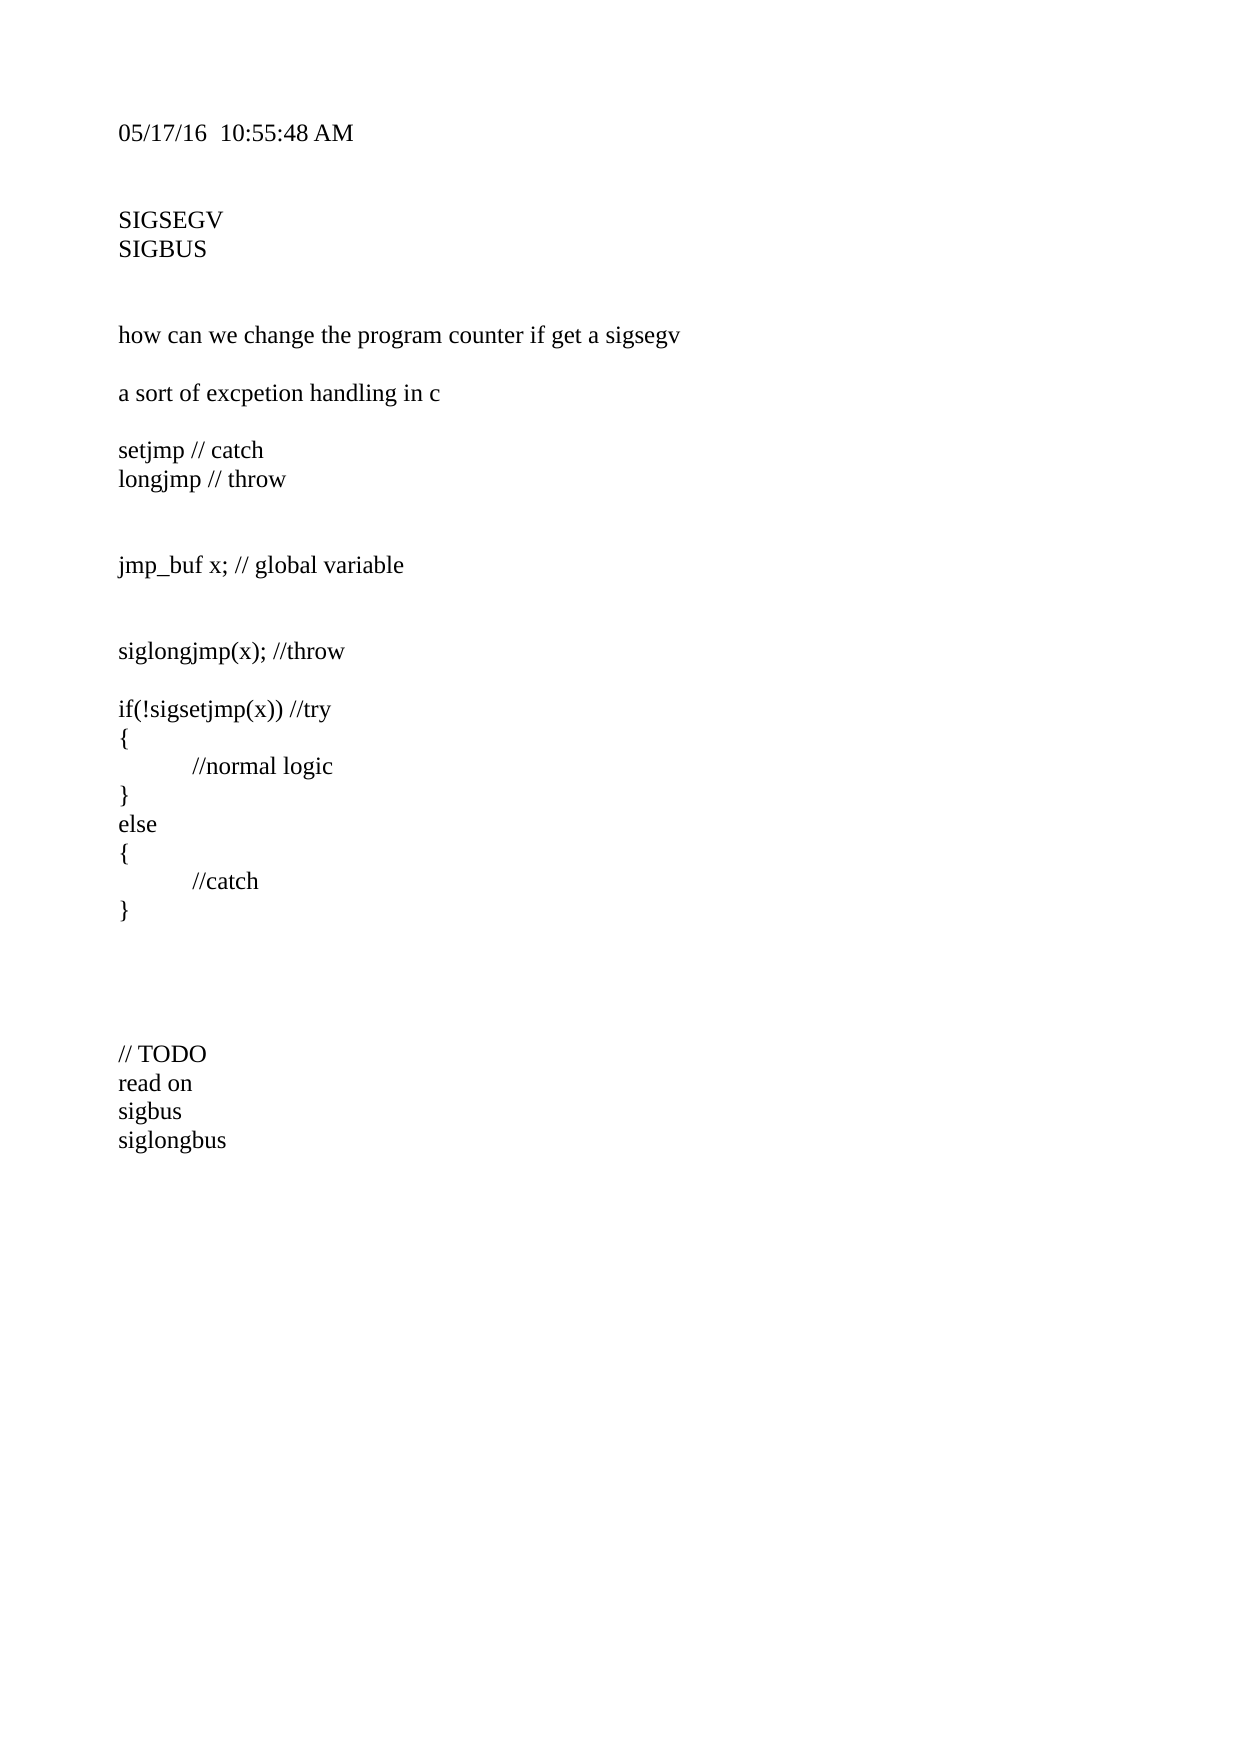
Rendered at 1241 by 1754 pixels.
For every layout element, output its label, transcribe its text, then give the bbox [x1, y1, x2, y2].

text SIGSEGV [118, 205, 1122, 234]
text how can we change the program counter if get a sigsegv [118, 320, 1122, 349]
text } [118, 780, 1122, 809]
text sigbus [118, 1096, 1122, 1125]
text setjmp // catch [118, 435, 1122, 464]
text siglongbus [118, 1125, 1122, 1154]
text { [118, 838, 1122, 866]
text // TODO [118, 1039, 1122, 1068]
text } [118, 895, 1122, 924]
text read on [118, 1068, 1122, 1096]
text { [118, 723, 1122, 751]
text else [118, 809, 1122, 838]
text longjmp // throw [118, 464, 1122, 493]
text a sort of excpetion handling in c [118, 378, 1122, 406]
text siglongjmp(x); //throw [118, 636, 1122, 665]
text SIGBUS [118, 234, 1122, 263]
text //catch [118, 866, 1122, 895]
text //normal logic [118, 751, 1122, 780]
text jmp_buf x; // global variable [118, 550, 1122, 579]
text if(!sigsetjmp(x)) //try [118, 694, 1122, 723]
